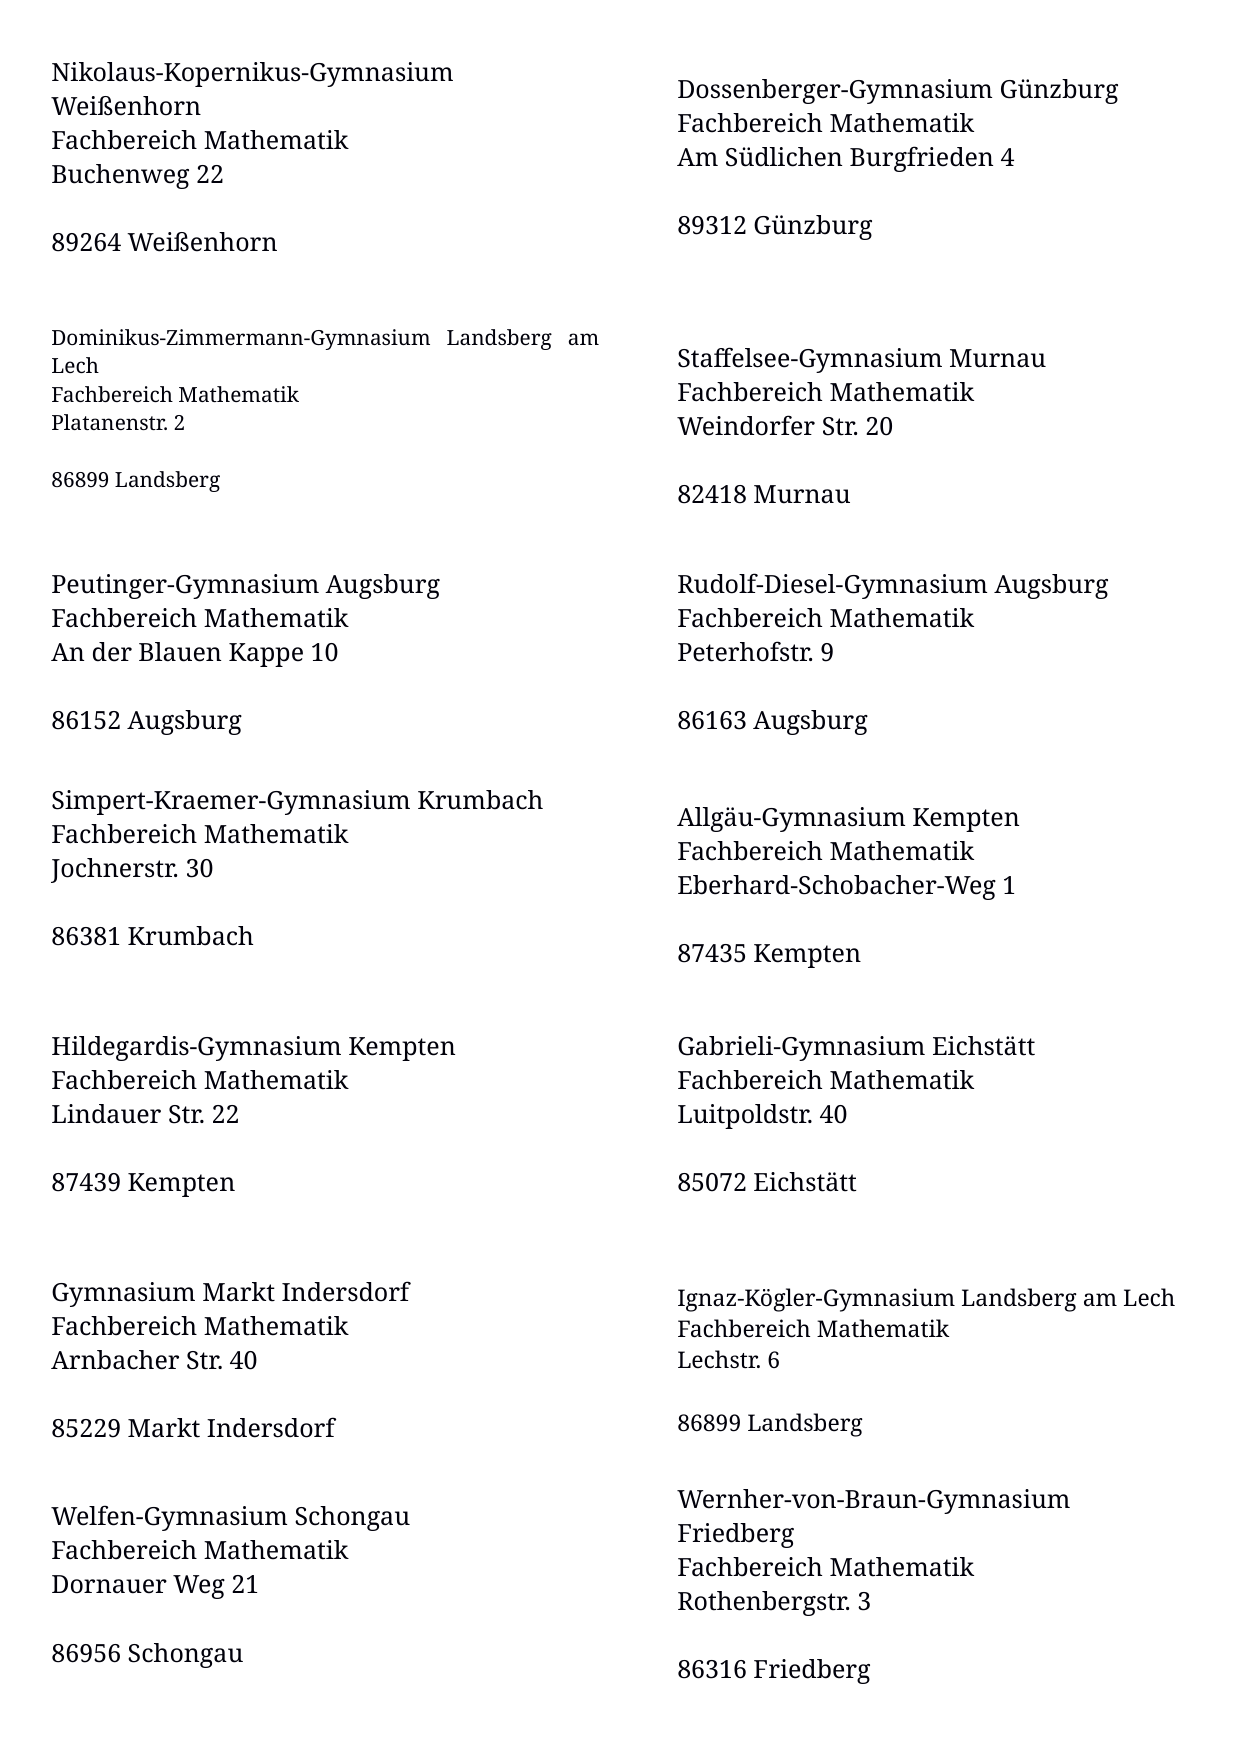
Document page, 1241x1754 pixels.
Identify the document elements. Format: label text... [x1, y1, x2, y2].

table_cell Rudolf-Diesel-Gymnasium Augsburg Fachbereich Mathematik Peterhofstr. 9 86163 Augsburg [638, 548, 1229, 755]
table_cell Staffelsee-Gymnasium Murnau Fachbereich Mathematik Weindorfer Str. 20 82418 Murnau [638, 269, 1229, 548]
table_cell Welfen-Gymnasium Schongau Fachbereich Mathematik Dornauer Weg 21 86956 Schongau [12, 1472, 638, 1696]
table_cell Gabrieli-Gymnasium Eichstätt Fachbereich Mathematik Luitpoldstr. 40 85072 Eichstätt [638, 980, 1229, 1247]
table_cell Peutinger-Gymnasium Augsburg Fachbereich Mathematik An der Blauen Kappe 10 86152 Augsburg [12, 548, 638, 755]
table_cell Gymnasium Markt Indersdorf Fachbereich Mathematik Arnbacher Str. 40 85229 Markt Indersdorf [12, 1248, 638, 1472]
table_header Dossenberger-Gymnasium Günzburg Fachbereich Mathematik Am Südlichen Burgfrieden 4 89312 Günzburg [638, 44, 1229, 269]
table_header Nikolaus-Kopernikus-Gymnasium Weißenhorn Fachbereich Mathematik Buchenweg 22 89264 Weißenhorn [12, 44, 638, 269]
table_cell Dominikus-Zimmermann-Gymnasium Landsberg am Lech Fachbereich Mathematik Platanenstr. 2 86899 Landsberg [12, 269, 638, 548]
table_cell Ignaz-Kögler-Gymnasium Landsberg am Lech Fachbereich Mathematik Lechstr. 6 86899 Landsberg [638, 1248, 1229, 1472]
table_cell Allgäu-Gymnasium Kempten Fachbereich Mathematik Eberhard-Schobacher-Weg 1 87435 Kempten [638, 755, 1229, 980]
table_cell Simpert-Kraemer-Gymnasium Krumbach Fachbereich Mathematik Jochnerstr. 30 86381 Krumbach [12, 755, 638, 980]
table_cell Wernher-von-Braun-Gymnasium Friedberg Fachbereich Mathematik Rothenbergstr. 3 86316 Friedberg [638, 1472, 1229, 1696]
table_cell Hildegardis-Gymnasium Kempten Fachbereich Mathematik Lindauer Str. 22 87439 Kempten [12, 980, 638, 1247]
